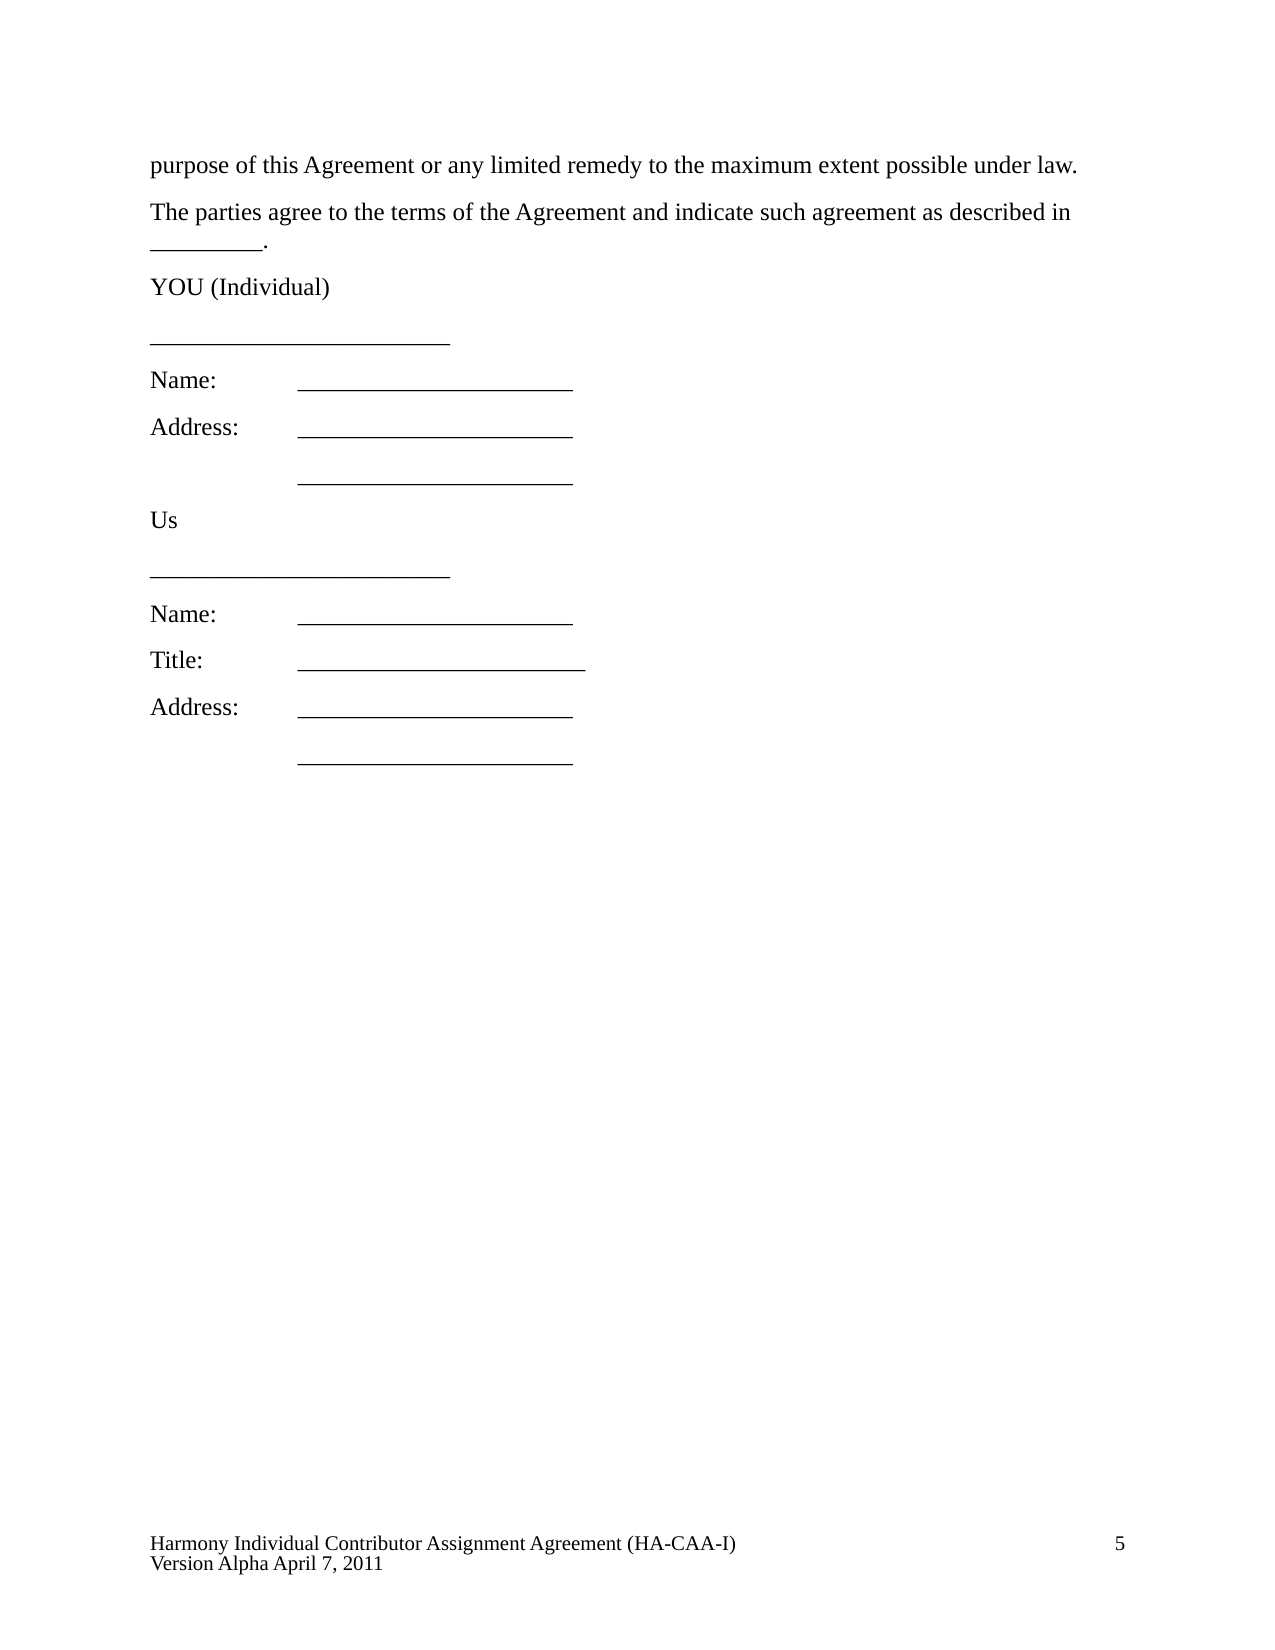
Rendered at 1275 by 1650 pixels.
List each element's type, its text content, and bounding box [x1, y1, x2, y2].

text ______________________ [150, 739, 1125, 767]
text YOU (Individual) [150, 272, 1125, 301]
text ________________________ [150, 552, 1125, 581]
text Name: ______________________ [150, 365, 1125, 394]
text Name: ______________________ [150, 599, 1125, 627]
text The parties agree to the terms of the Agreement and indicate such agreement as described in _________. [150, 197, 1125, 254]
text Us [150, 505, 1125, 534]
text ______________________ [150, 459, 1125, 487]
text Title: _______________________ [150, 645, 1125, 674]
text purpose of this Agreement or any limited remedy to the maximum extent possible under law. [150, 150, 1125, 179]
text Address: ______________________ [150, 692, 1125, 721]
text ________________________ [150, 319, 1125, 347]
text Address: ______________________ [150, 412, 1125, 441]
